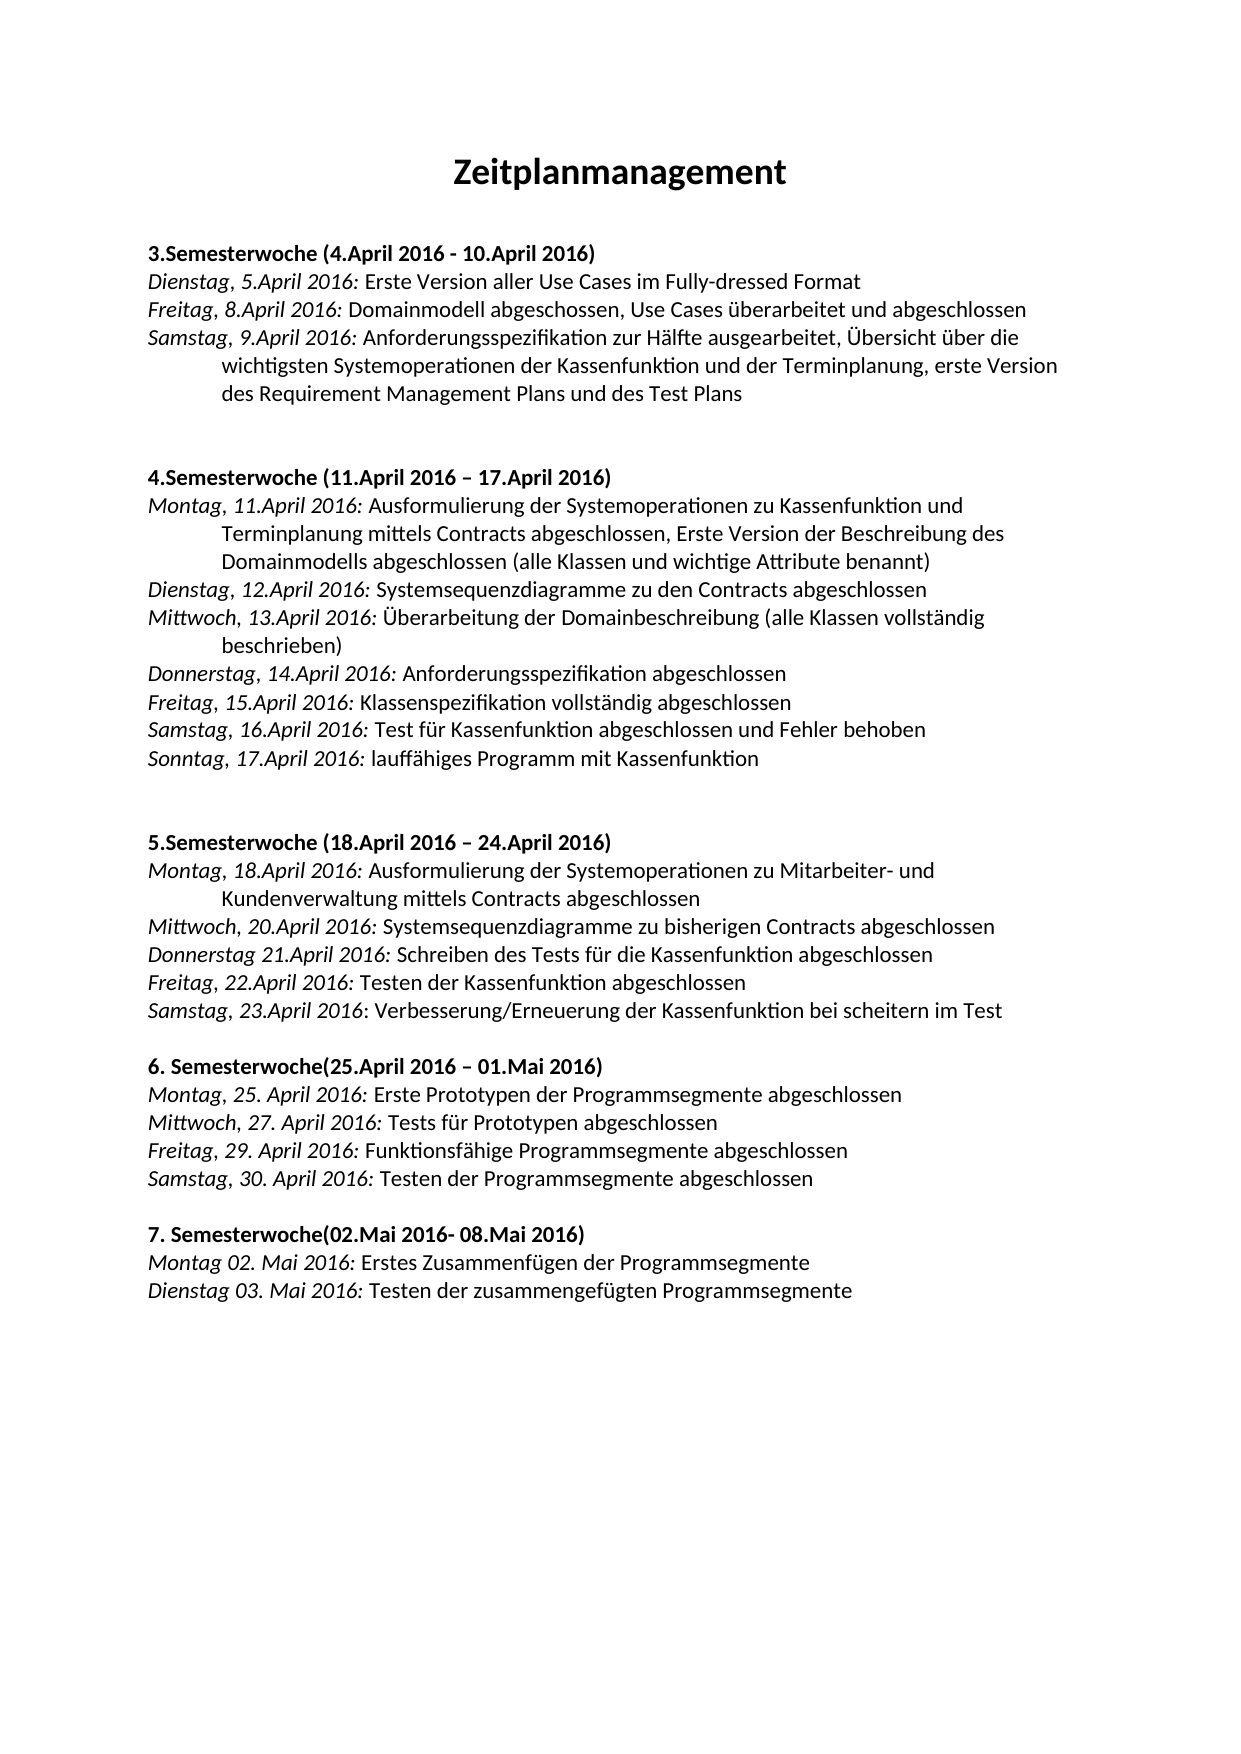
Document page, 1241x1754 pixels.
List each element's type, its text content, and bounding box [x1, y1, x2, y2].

text Montag, 11.April 2016: Ausformulierung der Systemoperationen zu Kassenfunktion und Terminplanung mittels Contracts abgeschlossen, Erste Version der Beschreibung des Domainmodells abgeschlossen (alle Klassen und wichtige Attribute benannt) [148, 491, 1093, 576]
text Mittwoch, 27. April 2016: Tests für Prototypen abgeschlossen [148, 1108, 1093, 1136]
text Freitag, 22.April 2016: Testen der Kassenfunktion abgeschlossen [148, 968, 1093, 996]
text Montag, 18.April 2016: Ausformulierung der Systemoperationen zu Mitarbeiter- und Kundenverwaltung mittels Contracts abgeschlossen [148, 856, 1093, 912]
text Dienstag 03. Mai 2016: Testen der zusammengefügten Programmsegmente [148, 1276, 1093, 1304]
text Freitag, 8.April 2016: Domainmodell abgeschossen, Use Cases überarbeitet und abgeschlossen [148, 295, 1093, 323]
text 7. Semesterwoche(02.Mai 2016- 08.Mai 2016) [148, 1220, 1093, 1248]
text Zeitplanmanagement [148, 148, 1093, 193]
text Samstag, 16.April 2016: Test für Kassenfunktion abgeschlossen und Fehler behoben [148, 716, 1093, 744]
text Donnerstag, 14.April 2016: Anforderungsspezifikation abgeschlossen [148, 659, 1093, 688]
text Montag, 25. April 2016: Erste Prototypen der Programmsegmente abgeschlossen [148, 1080, 1093, 1108]
text Donnerstag 21.April 2016: Schreiben des Tests für die Kassenfunktion abgeschlossen [148, 940, 1093, 968]
text Dienstag, 5.April 2016: Erste Version aller Use Cases im Fully-dressed Format [148, 267, 1093, 295]
text Dienstag, 12.April 2016: Systemsequenzdiagramme zu den Contracts abgeschlossen [148, 576, 1093, 603]
text Samstag, 23.April 2016: Verbesserung/Erneuerung der Kassenfunktion bei scheitern im Test [148, 996, 1093, 1024]
text Montag 02. Mai 2016: Erstes Zusammenfügen der Programmsegmente [148, 1248, 1093, 1276]
text Mittwoch, 13.April 2016: Überarbeitung der Domainbeschreibung (alle Klassen vollständig beschrieben) [148, 603, 1093, 659]
text 6. Semesterwoche(25.April 2016 – 01.Mai 2016) [148, 1052, 1093, 1080]
text Freitag, 29. April 2016: Funktionsfähige Programmsegmente abgeschlossen [148, 1136, 1093, 1164]
text Freitag, 15.April 2016: Klassenspezifikation vollständig abgeschlossen [148, 688, 1093, 716]
text 5.Semesterwoche (18.April 2016 – 24.April 2016) [148, 828, 1093, 856]
text Sonntag, 17.April 2016: lauffähiges Programm mit Kassenfunktion [148, 744, 1093, 772]
text 3.Semesterwoche (4.April 2016 - 10.April 2016) [148, 239, 1093, 267]
text Mittwoch, 20.April 2016: Systemsequenzdiagramme zu bisherigen Contracts abgeschlossen [148, 912, 1093, 940]
text 4.Semesterwoche (11.April 2016 – 17.April 2016) [148, 463, 1093, 491]
text Samstag, 9.April 2016: Anforderungsspezifikation zur Hälfte ausgearbeitet, Übersicht über die wichtigsten Systemoperationen der Kassenfunktion und der Terminplanung, erste Version des Requirement Management Plans und des Test Plans [148, 323, 1093, 407]
text Samstag, 30. April 2016: Testen der Programmsegmente abgeschlossen [148, 1164, 1093, 1192]
